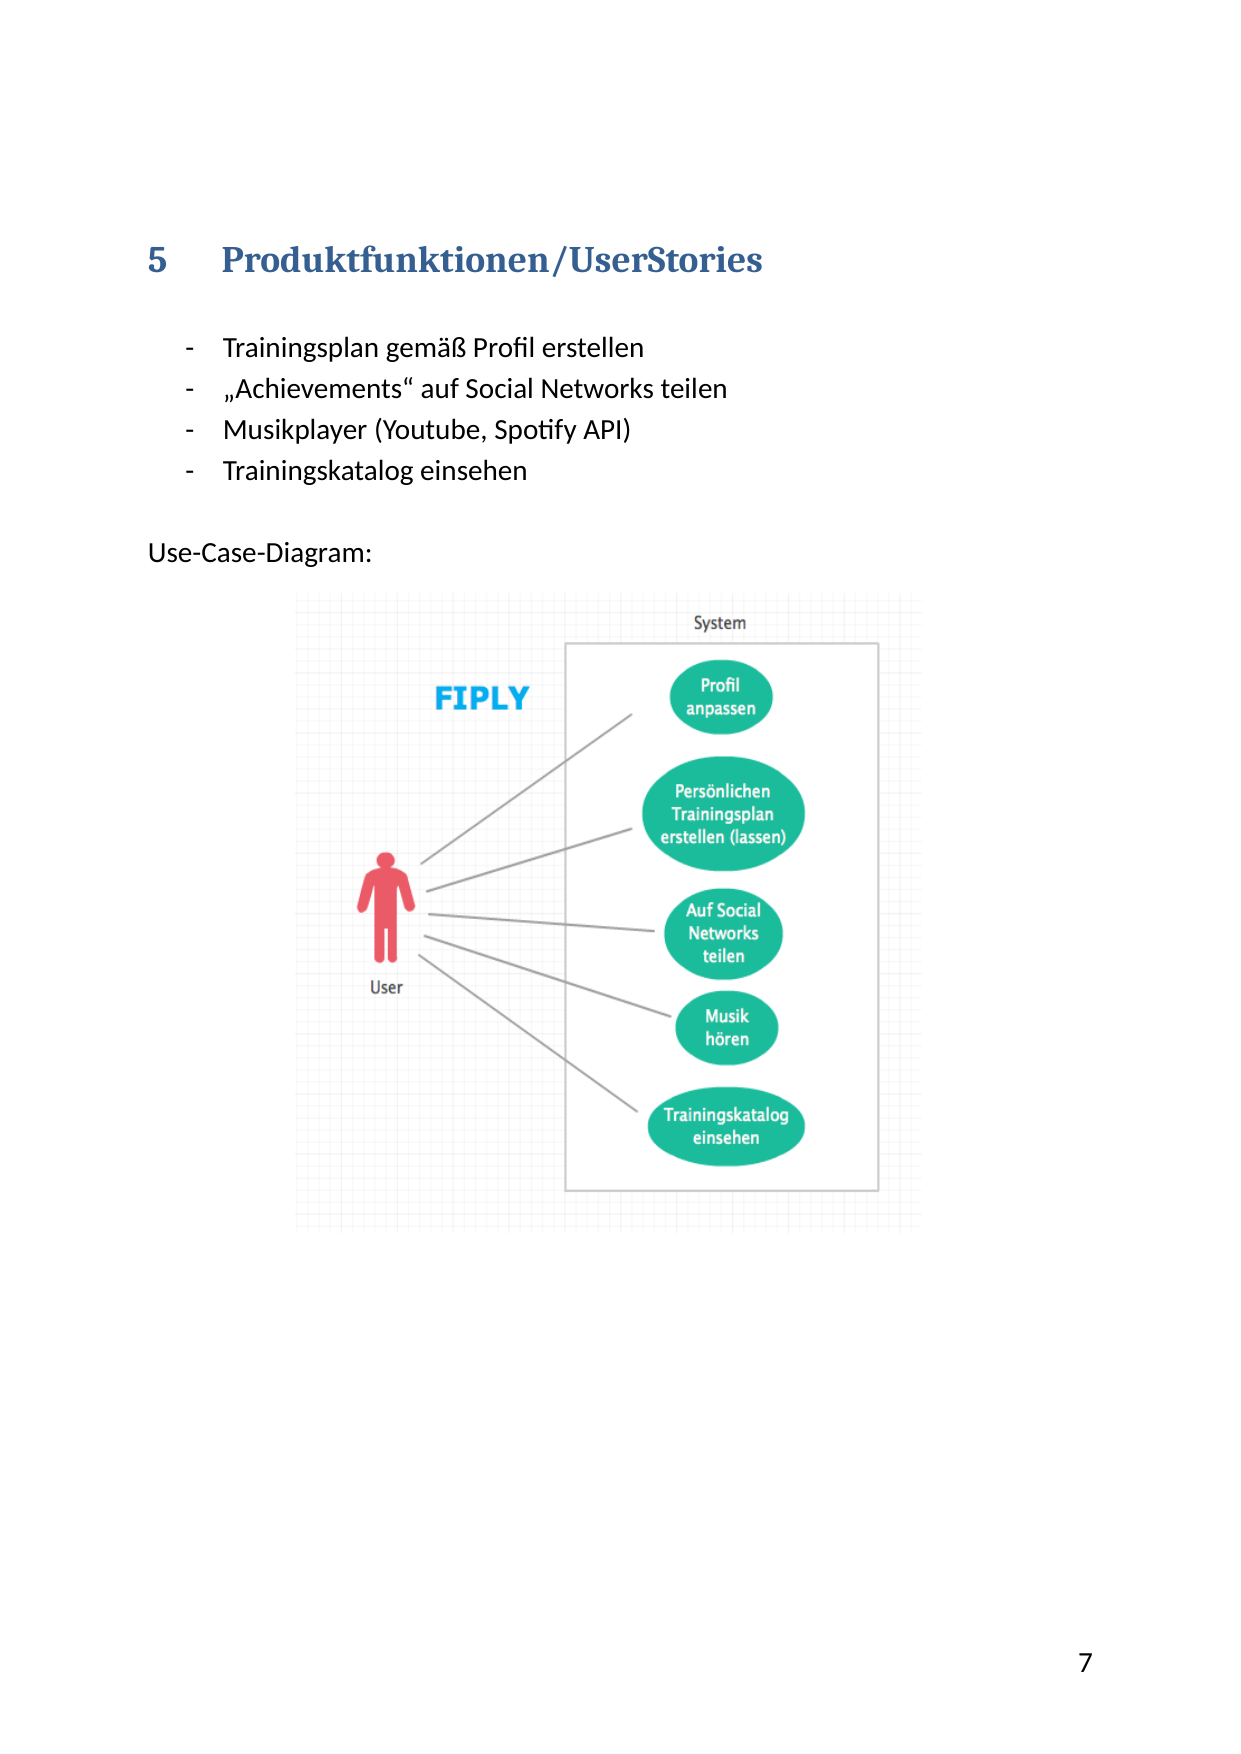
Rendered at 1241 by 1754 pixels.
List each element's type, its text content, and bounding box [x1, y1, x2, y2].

text Use-Case-Diagram: [148, 534, 1093, 569]
list „Achievements“ auf Social Networks teilen [185, 370, 1093, 406]
picture [294, 593, 922, 1233]
subtitle Produktfunktionen/UserStories [148, 238, 1093, 282]
list Trainingsplan gemäß Profil erstellen [185, 329, 1093, 365]
list Musikplayer (Youtube, Spotify API) [185, 411, 1093, 447]
list Trainingskatalog einsehen [185, 452, 1093, 487]
